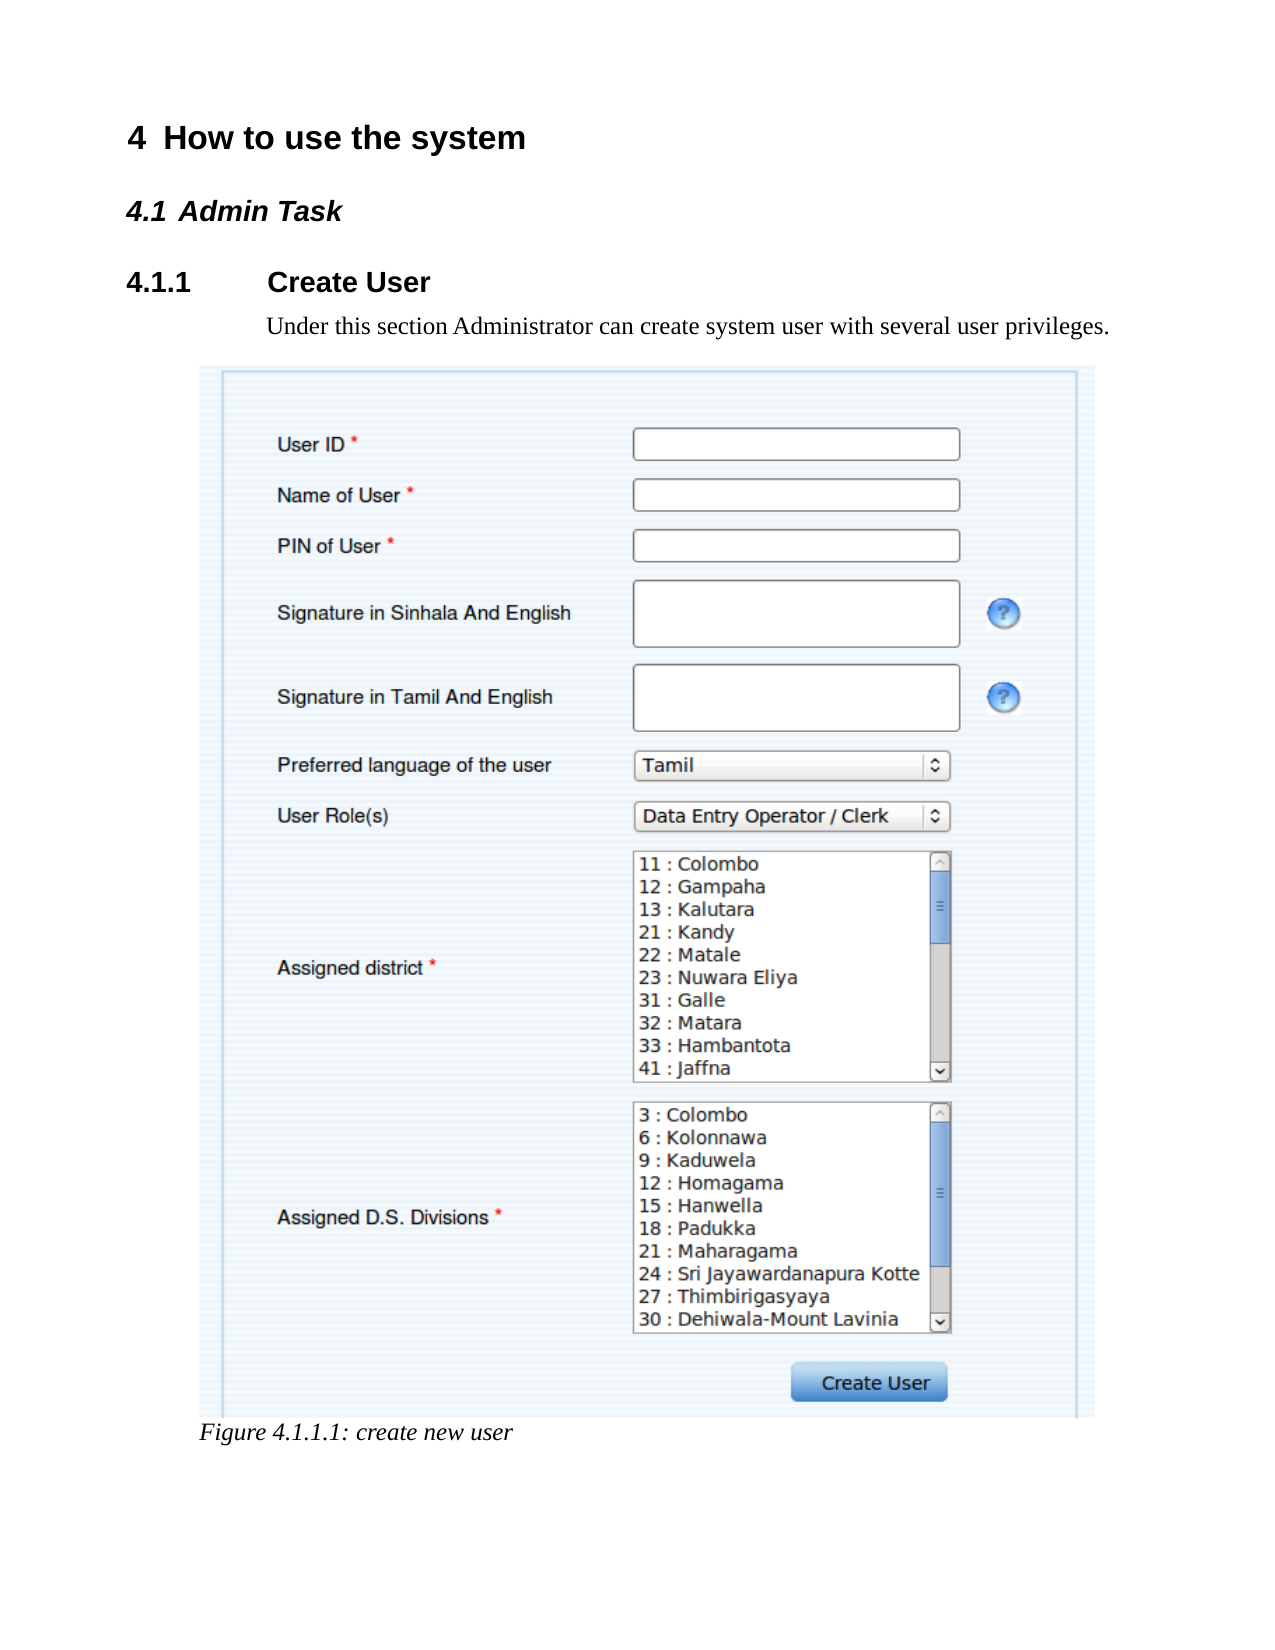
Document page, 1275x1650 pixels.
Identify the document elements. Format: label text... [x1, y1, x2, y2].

subtitle How to use the system [118, 118, 1157, 157]
text Figure 4.1.1.1: create new user [199, 1418, 1094, 1446]
text Under this section Administrator can create system user with several user privileges. [118, 311, 1157, 340]
picture [199, 365, 1095, 1418]
subtitle Create User [118, 265, 1157, 299]
subtitle Admin Task [118, 194, 1157, 228]
